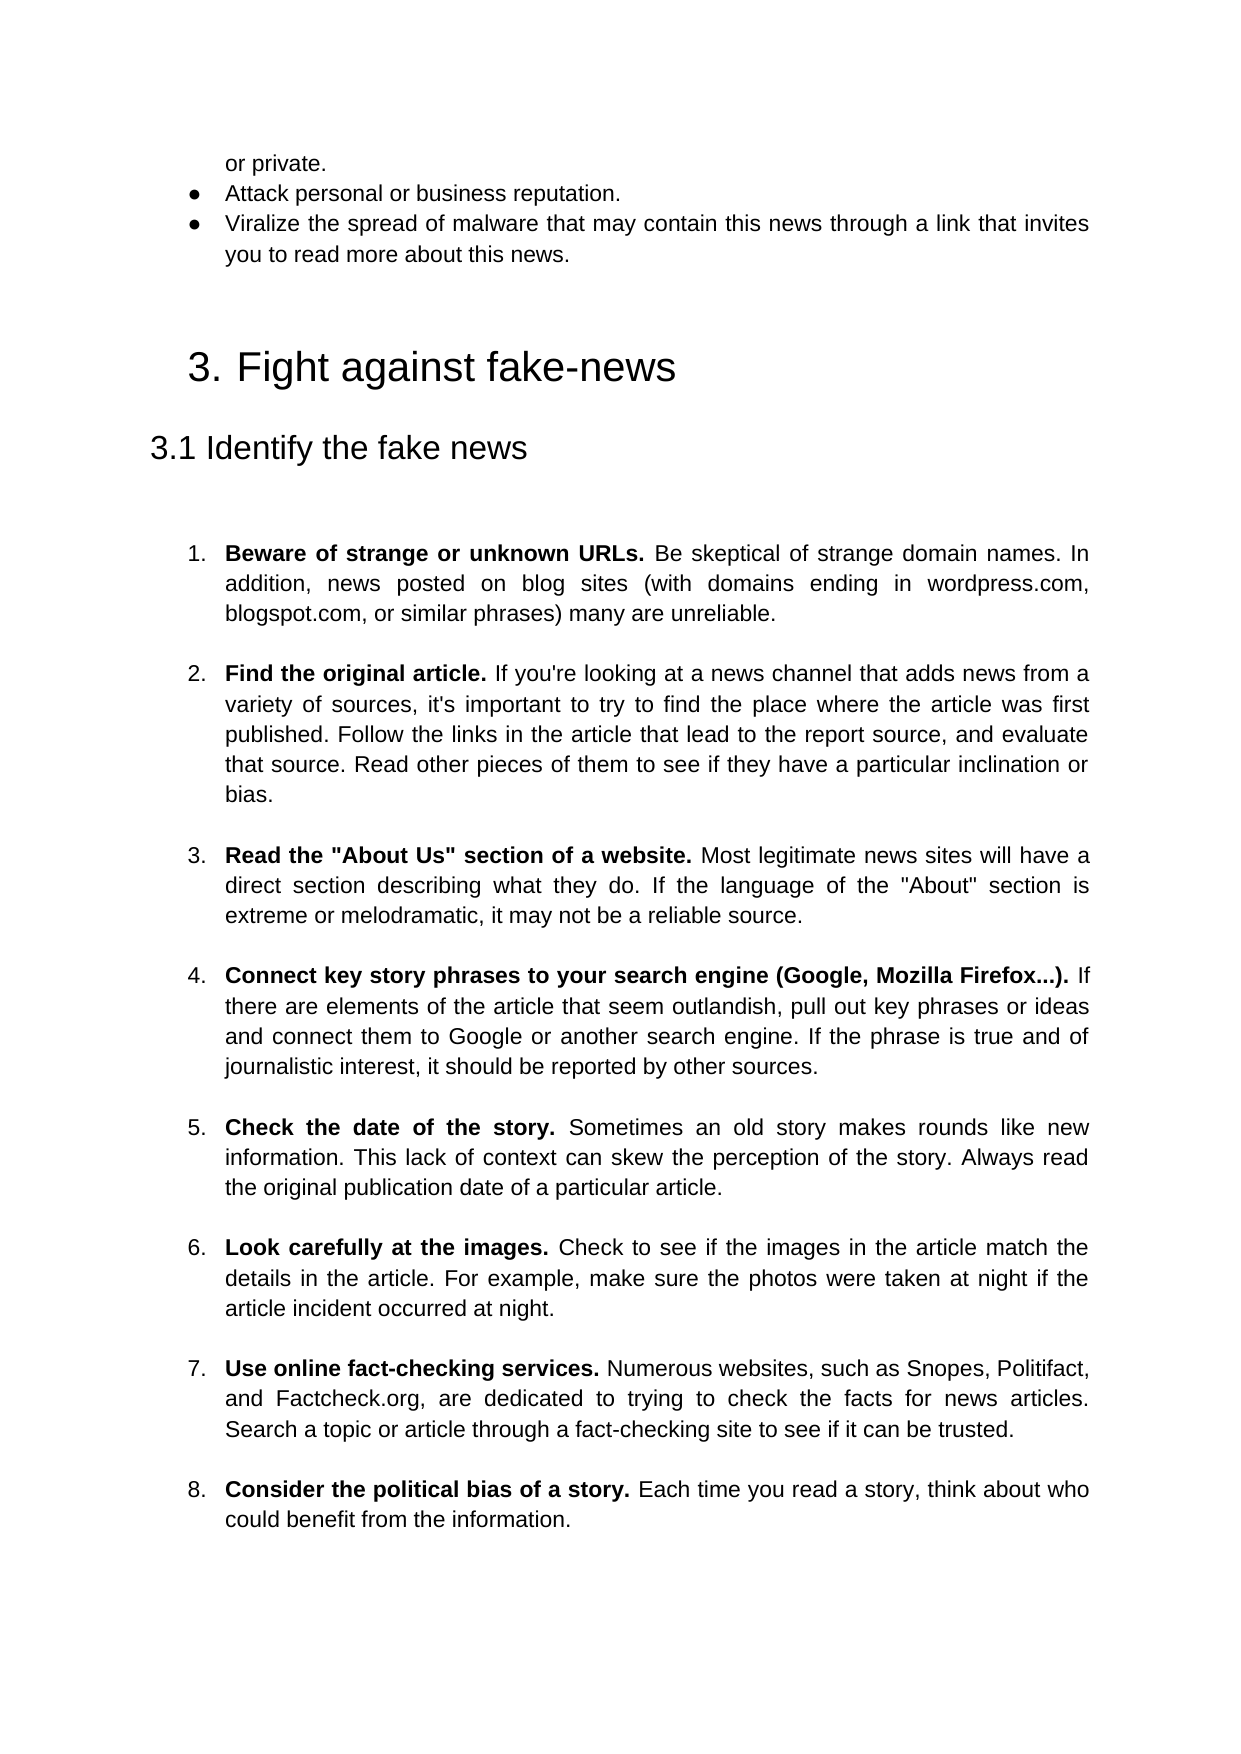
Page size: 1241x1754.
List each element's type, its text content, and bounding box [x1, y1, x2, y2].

list Read the "About Us" section of a website. Most legitimate news sites will have a direct section describing what they do. If the language of the "About" section is extreme or melodramatic, it may not be a reliable source. [187, 842, 1090, 928]
list or private. [187, 150, 1090, 176]
list Beware of strange or unknown URLs. Be skeptical of strange domain names. In addition, news posted on blog sites (with domains ending in wordpress.com, blogspot.com, or similar phrases) many are unreliable. [187, 539, 1090, 626]
list Look carefully at the images. Check to see if the images in the article match the details in the article. For example, make sure the photos were taken at night if the article incident occurred at night. [187, 1234, 1090, 1321]
list Attack personal or business reputation. [187, 180, 1090, 207]
list Check the date of the story. Sometimes an old story makes rounds like new information. This lack of context can skew the perception of the story. Always read the original publication date of a particular article. [187, 1113, 1090, 1200]
list Use online fact-checking services. Numerous websites, such as Snopes, Politifact, and Factcheck.org, are dedicated to trying to check the facts for news articles. Search a topic or article through a fact-checking site to see if it can be trusted. [187, 1355, 1090, 1442]
list Connect key story phrases to your search engine (Google, Mozilla Firefox...). If there are elements of the article that seem outlandish, pull out key phrases or ideas and connect them to Google or another search engine. If the phrase is true and of journalistic interest, it should be reported by other sources. [187, 962, 1090, 1079]
list Viralize the spread of malware that may contain this news through a link that invites you to read more about this news. [187, 210, 1090, 267]
subtitle Fight against fake-news [187, 343, 1090, 391]
list Find the original article. If you're looking at a news channel that adds news from a variety of sources, it's important to try to find the place where the article was first published. Follow the links in the article that lead to the report source, and evaluate that source. Read other pieces of them to see if they have a particular inclination or bias. [187, 660, 1090, 807]
subtitle 3.1 Identify the fake news [150, 428, 1090, 467]
list Consider the political bias of a story. Each time you read a story, think about who could benefit from the information. [187, 1476, 1090, 1532]
